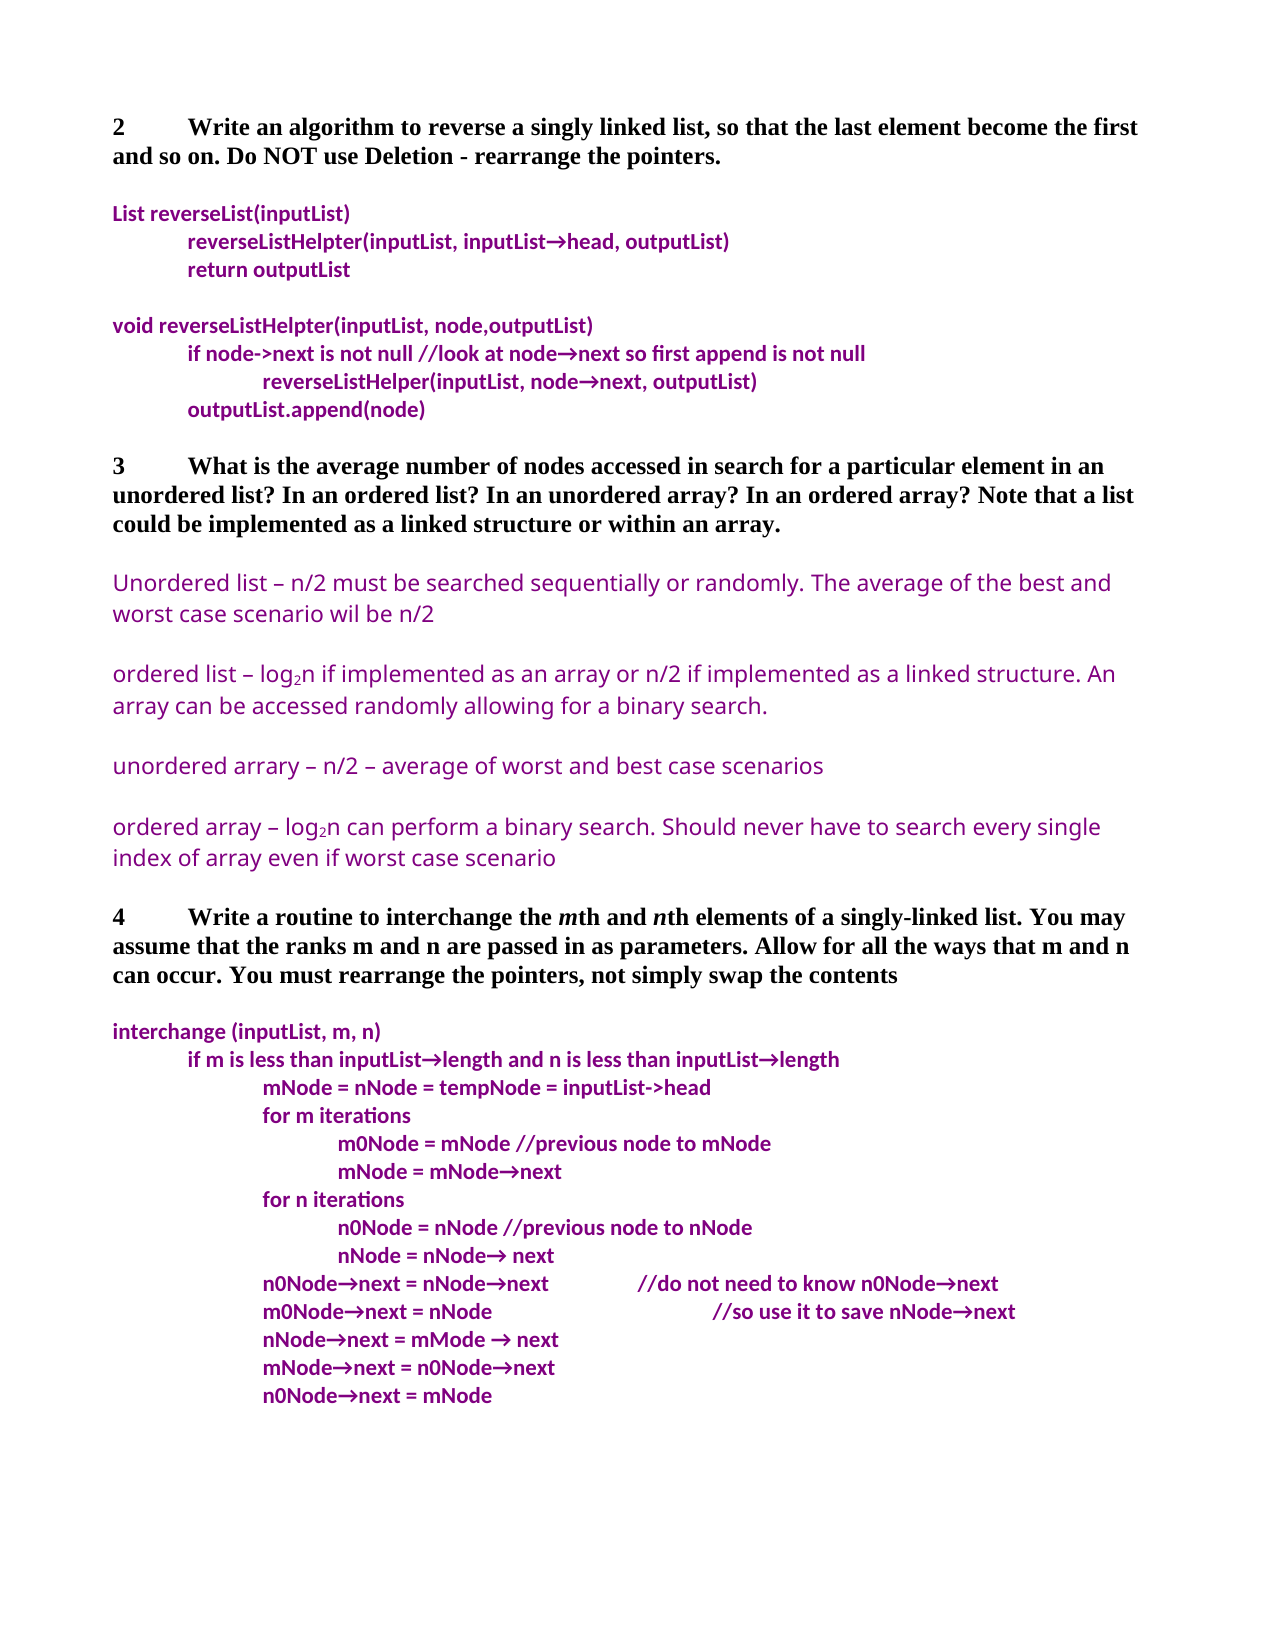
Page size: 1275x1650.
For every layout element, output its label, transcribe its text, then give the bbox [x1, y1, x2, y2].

list n0Node = nNode //previous node to nNode [112, 1213, 1162, 1241]
list What is the average number of nodes accessed in search for a particular element in an unordered list? In an ordered list? In an unordered array? In an ordered array? Note that a list could be implemented as a linked structure or within an array. [112, 451, 1162, 538]
list m0Node = mNode //previous node to mNode [112, 1129, 1162, 1157]
text return outputList [112, 255, 1162, 283]
list if m is less than inputList→length and n is less than inputList→length [112, 1045, 1162, 1073]
list for m iterations [112, 1101, 1162, 1129]
list m0Node→next = nNode //so use it to save nNode→next [112, 1297, 1162, 1325]
text outputList.append(node) [112, 395, 1162, 423]
list nNode→next = mMode → next [112, 1325, 1162, 1353]
list nNode = nNode→ next [112, 1241, 1162, 1269]
text unordered arrary – n/2 – average of worst and best case scenarios [112, 750, 1162, 781]
list mNode→next = n0Node→next [112, 1353, 1162, 1381]
text if node->next is not null //look at node→next so first append is not null [112, 339, 1162, 367]
text reverseListHelpter(inputList, inputList→head, outputList) [112, 227, 1162, 255]
list n0Node→next = nNode→next //do not need to know n0Node→next [112, 1269, 1162, 1297]
list mNode = mNode→next [112, 1157, 1162, 1185]
text ordered array – log2n can perform a binary search. Should never have to search every single index of array even if worst case scenario [112, 811, 1162, 873]
list n0Node→next = mNode [112, 1381, 1162, 1409]
list for n iterations [112, 1185, 1162, 1213]
list Write a routine to interchange the mth and nth elements of a singly-linked list. You may assume that the ranks m and n are passed in as parameters. Allow for all the ways that m and n can occur. You must rearrange the pointers, not simply swap the contents [112, 902, 1162, 988]
text ordered list – log2n if implemented as an array or n/2 if implemented as a linked structure. An array can be accessed randomly allowing for a binary search. [112, 658, 1162, 721]
list mNode = nNode = tempNode = inputList->head [112, 1073, 1162, 1101]
text reverseListHelper(inputList, node→next, outputList) [112, 367, 1162, 395]
text List reverseList(inputList) [112, 199, 1162, 227]
text void reverseListHelpter(inputList, node,outputList) [112, 311, 1162, 339]
text Unordered list – n/2 must be searched sequentially or randomly. The average of the best and worst case scenario wil be n/2 [112, 567, 1162, 629]
list interchange (inputList, m, n) [112, 1017, 1162, 1045]
list Write an algorithm to reverse a singly linked list, so that the last element become the first and so on. Do NOT use Deletion - rearrange the pointe­rs. [112, 112, 1162, 170]
